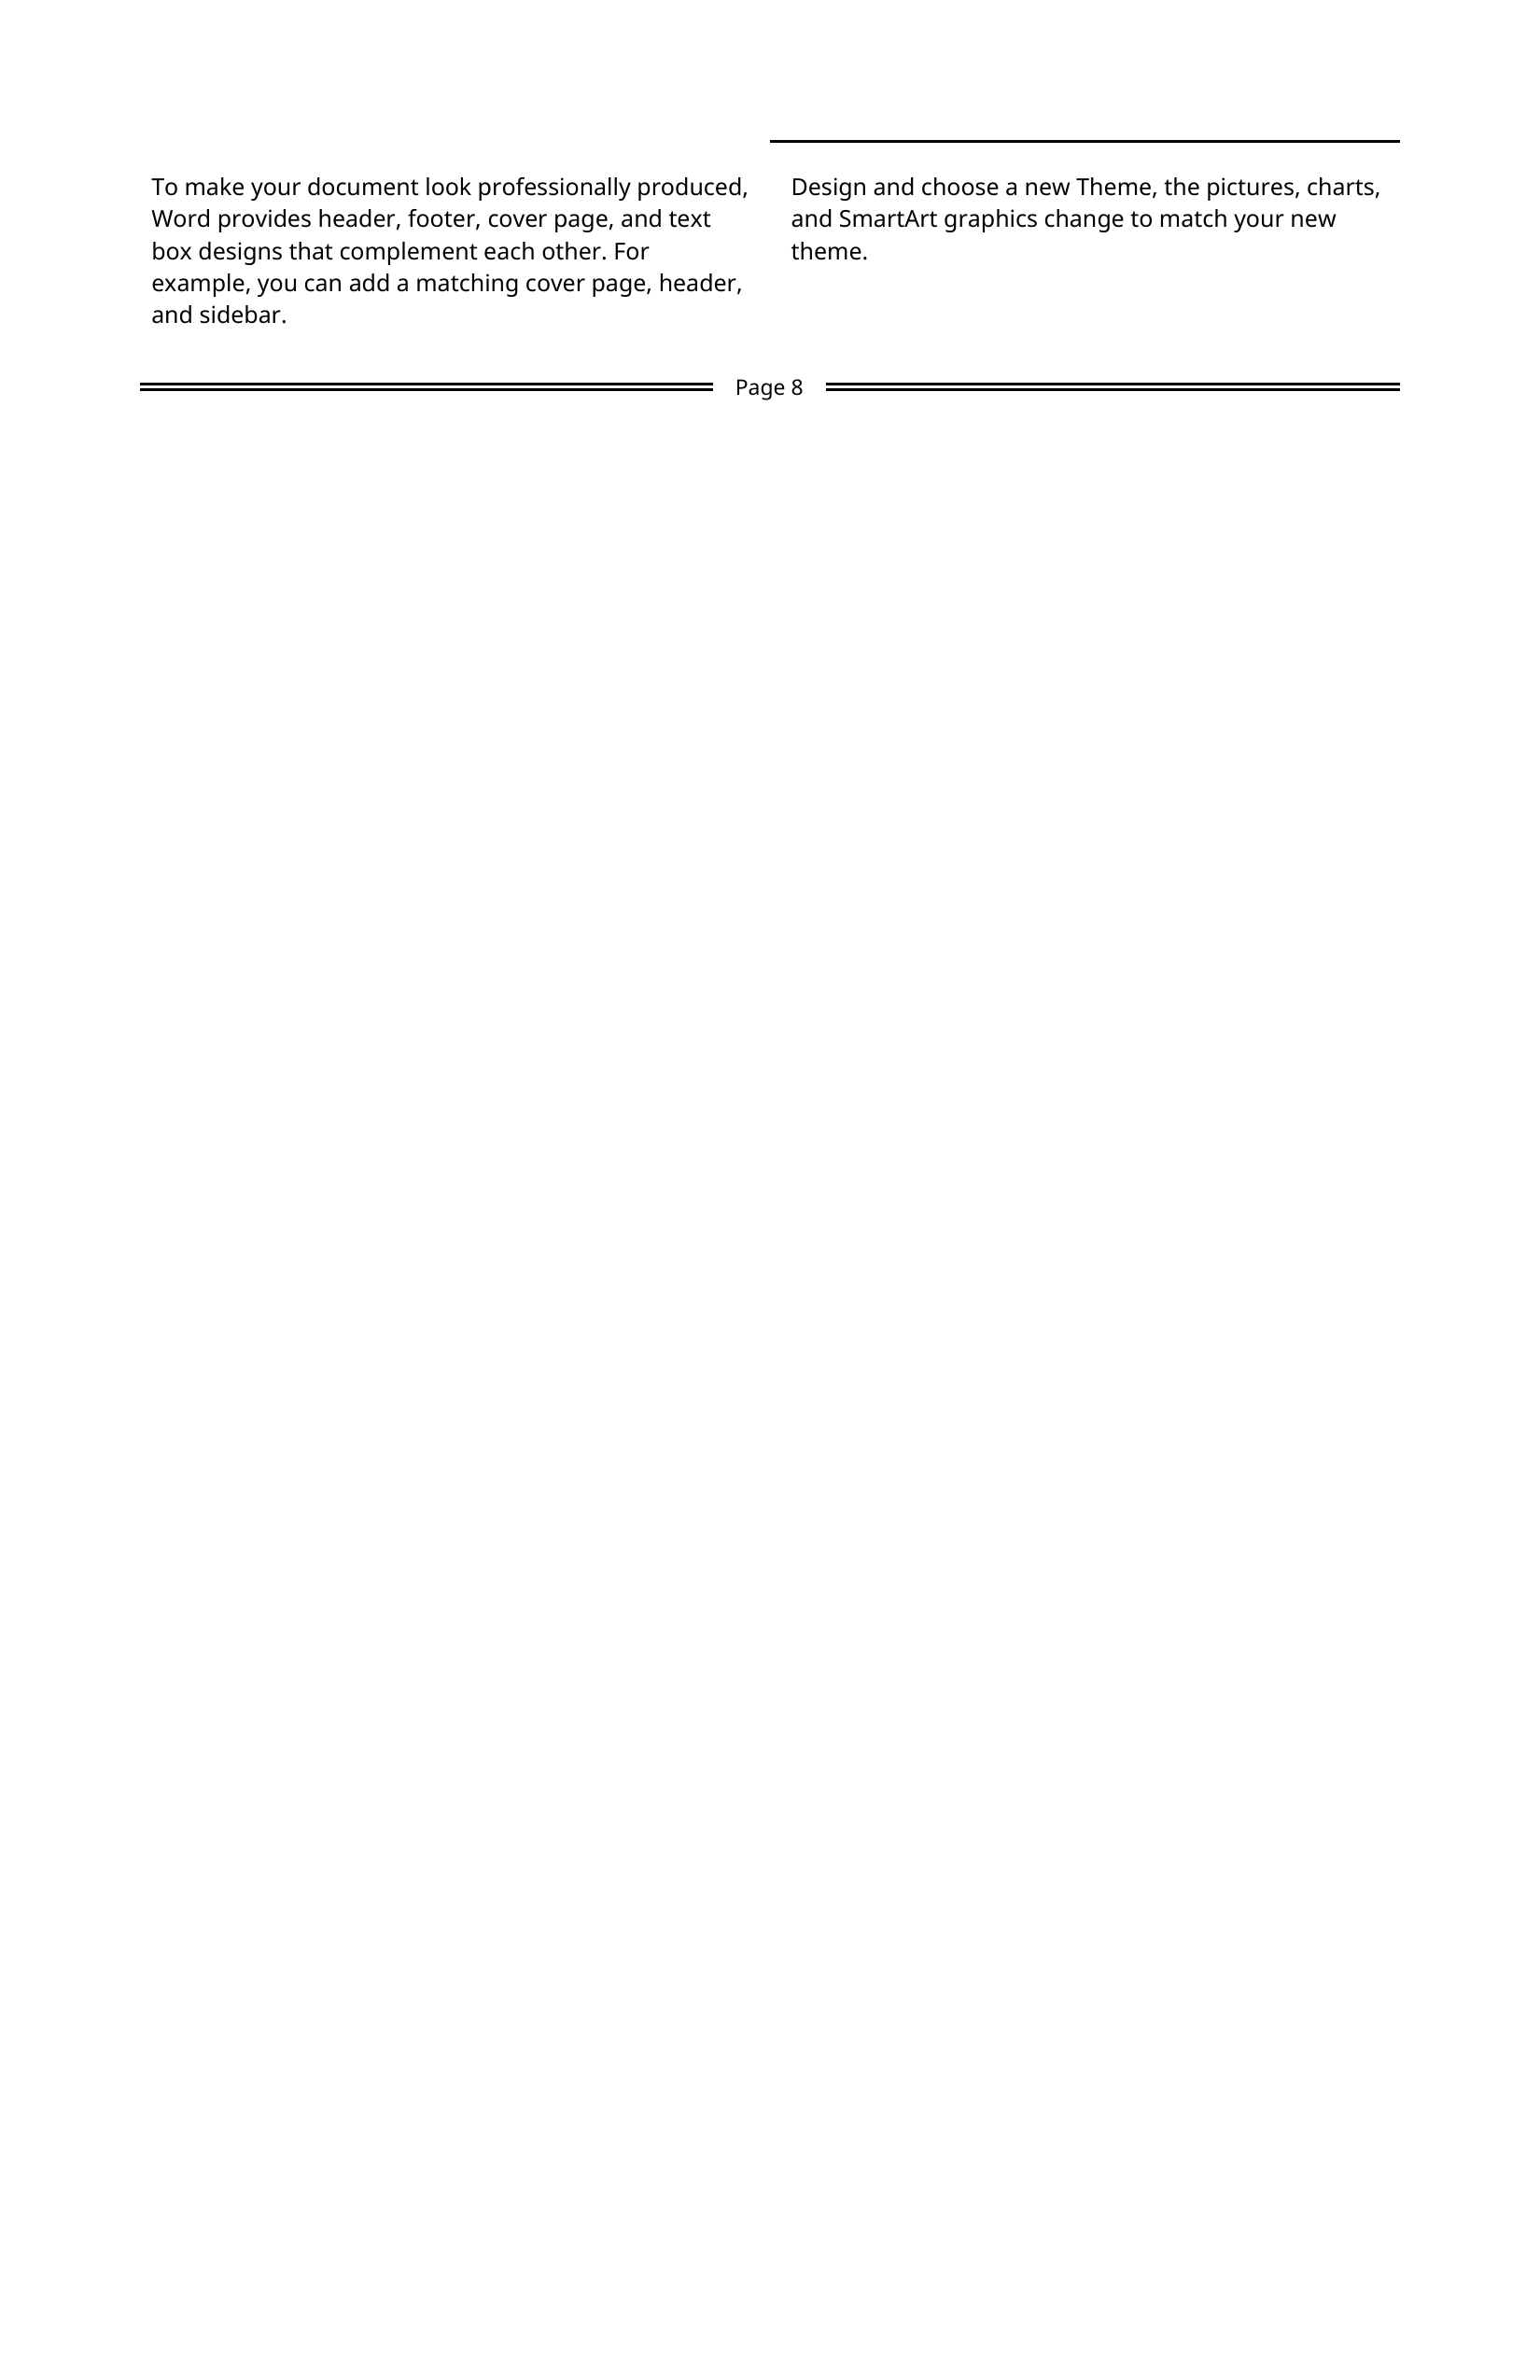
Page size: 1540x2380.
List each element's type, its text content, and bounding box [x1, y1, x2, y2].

table_cell [826, 354, 1400, 383]
table_cell [826, 391, 1400, 420]
table_cell To make your document look professionally produced, Word provides header, footer, cover page, and text box designs that complement each other. For example, you can add a matching cover page, header, and sidebar. [140, 140, 770, 353]
table_cell [140, 354, 712, 383]
table_cell Design and choose a new Theme, the pictures, charts, and SmartArt graphics change to match your new theme. [770, 143, 1400, 353]
table_cell Page 4 [713, 354, 825, 420]
table_cell [140, 391, 712, 420]
